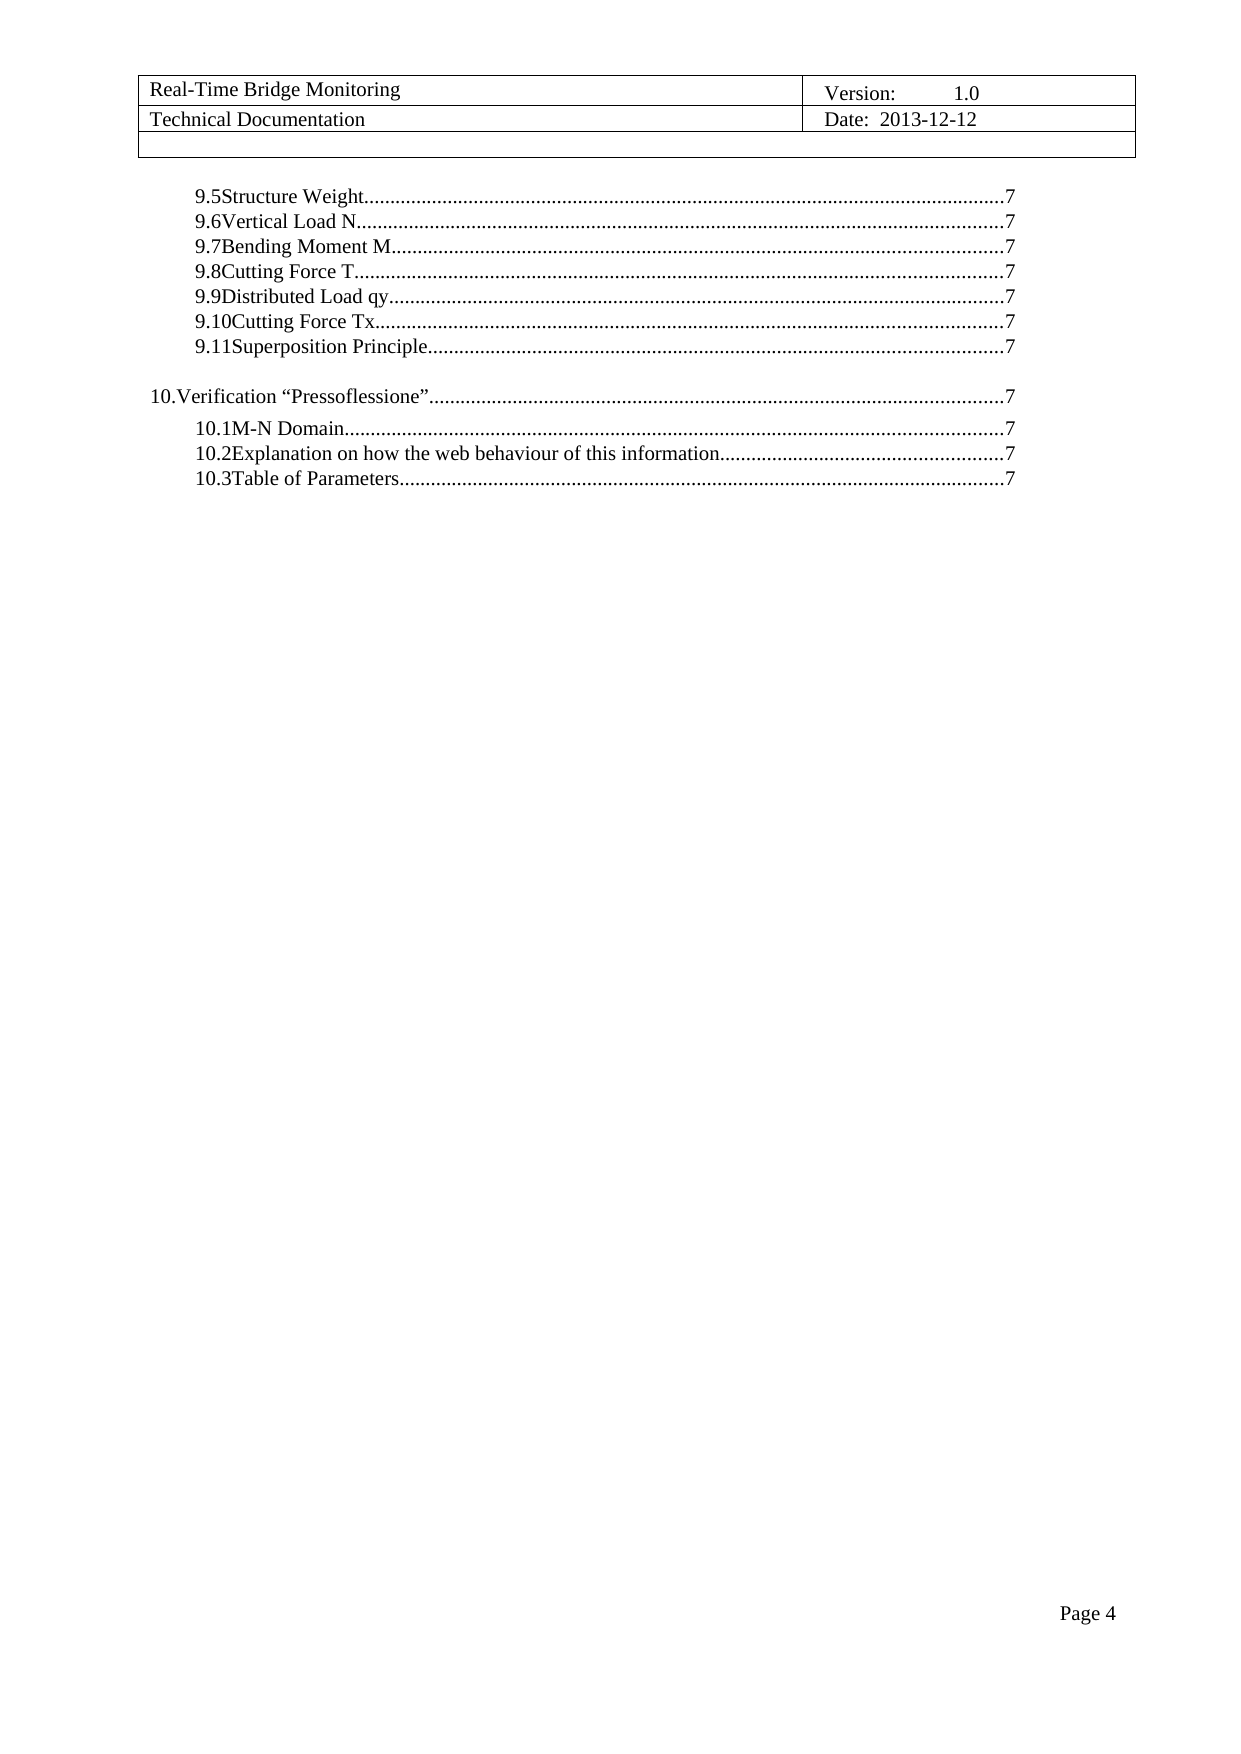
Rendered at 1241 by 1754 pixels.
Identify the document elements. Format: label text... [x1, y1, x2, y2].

text 10.Verification “Pressoflessione” 7 [150, 383, 1015, 408]
text 9.9Distributed Load qy 7 [195, 283, 1015, 308]
text 9.7Bending Moment M 7 [195, 233, 1015, 258]
text 9.8Cutting Force T 7 [195, 258, 1015, 283]
text 9.10Cutting Force Tx 7 [195, 308, 1015, 333]
text 10.3Table of Parameters 7 [195, 464, 1015, 489]
text 10.2Explanation on how the web behaviour of this information 7 [195, 439, 1015, 464]
text 9.5Structure Weight 7 [195, 183, 1015, 208]
text 9.6Vertical Load N 7 [195, 208, 1015, 233]
text 9.11Superposition Principle 7 [195, 333, 1015, 358]
text 10.1M-N Domain 7 [195, 414, 1015, 439]
